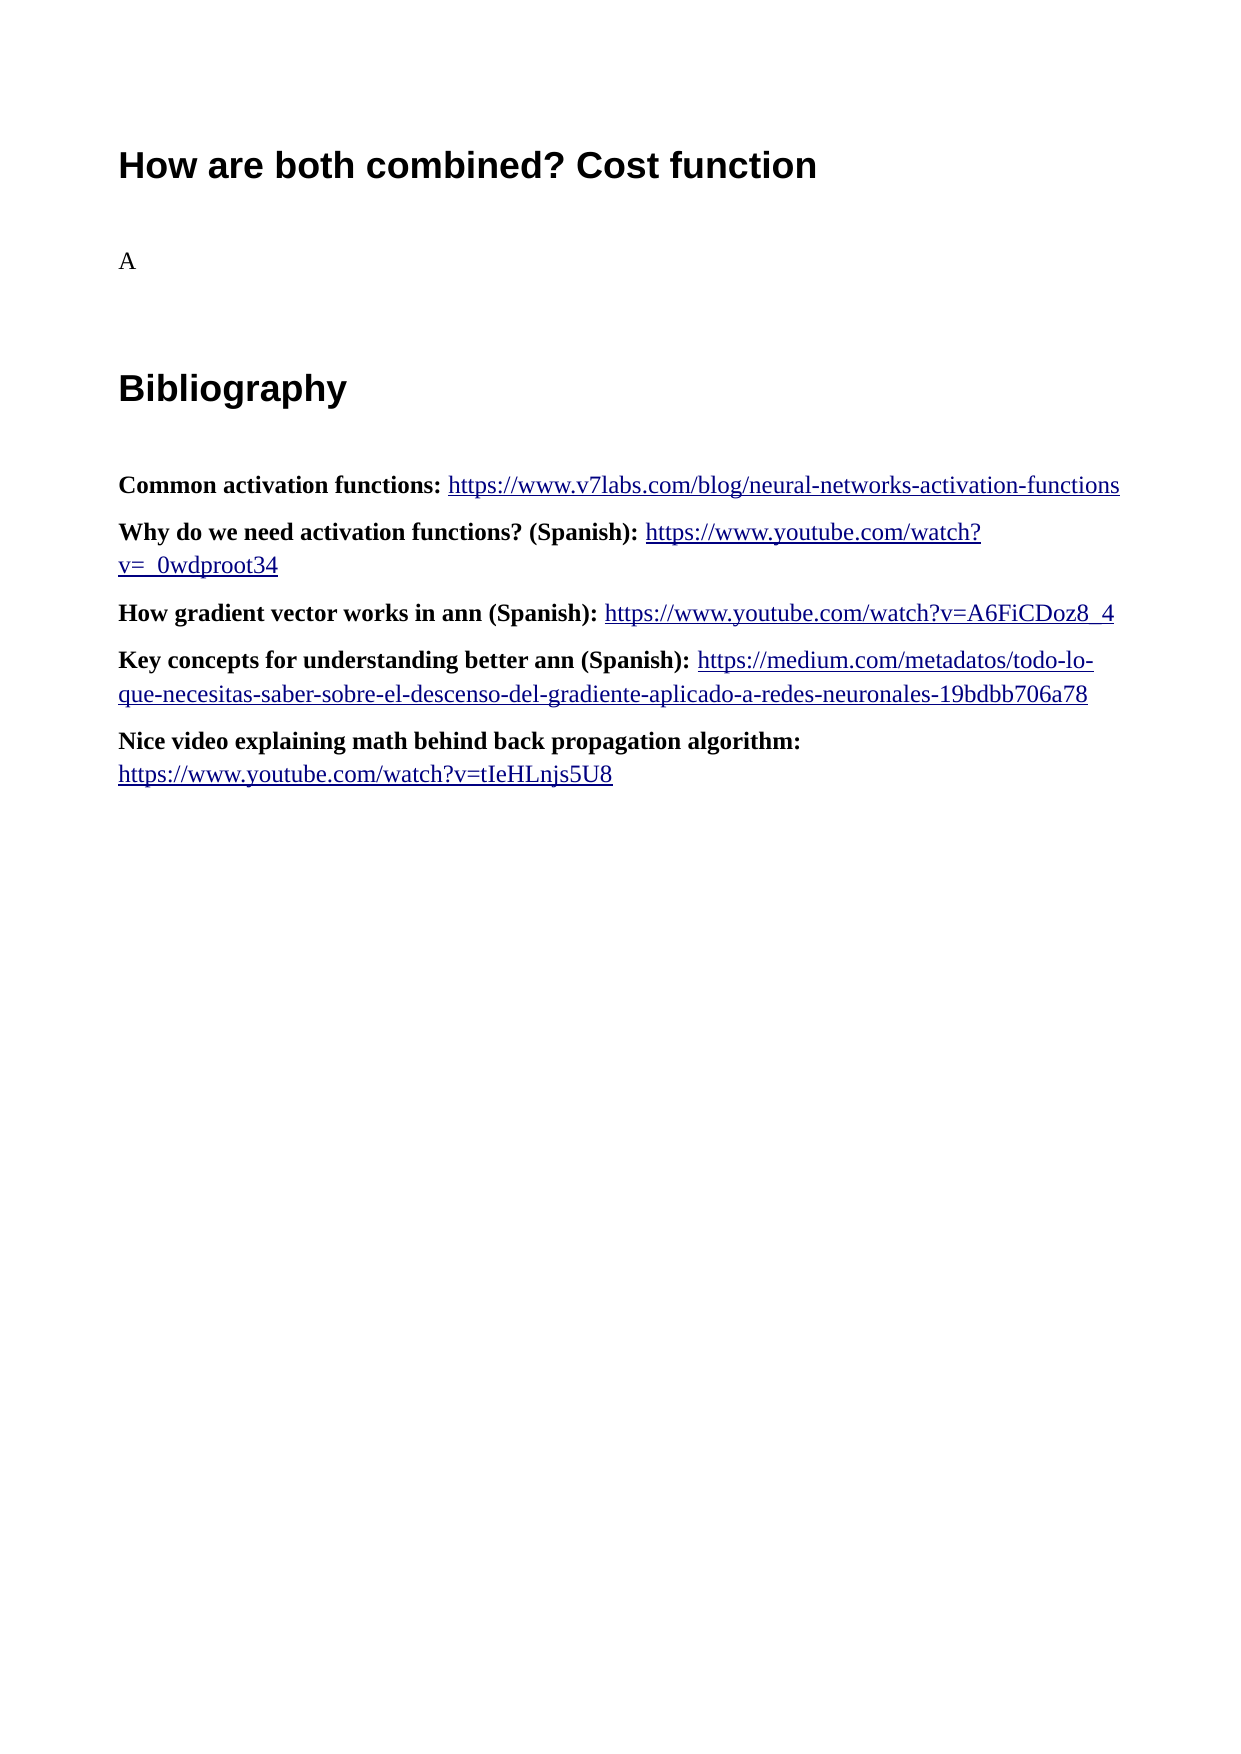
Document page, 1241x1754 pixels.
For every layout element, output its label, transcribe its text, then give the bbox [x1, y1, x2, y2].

subtitle Bibliography [118, 367, 1122, 410]
text A [118, 246, 1122, 275]
text How gradient vector works in ann (Spanish): https://www.youtube.com/watch?v=A6FiCDoz8_4 [118, 598, 1122, 627]
text Key concepts for understanding better ann (Spanish): https://medium.com/metadatos/todo-lo-que-necesitas-saber-sobre-el-descenso-del-gradiente-aplicado-a-redes-neuronales-19bdbb706a78 [118, 646, 1122, 707]
text Nice video explaining math behind back propagation algorithm: https://www.youtube.com/watch?v=tIeHLnjs5U8 [118, 726, 1122, 788]
text Why do we need activation functions? (Spanish): https://www.youtube.com/watch?v=_0wdproot34 [118, 517, 1122, 579]
text Common activation functions: https://www.v7labs.com/blog/neural-networks-activation-functions [118, 470, 1122, 498]
subtitle How are both combined? Cost function [118, 143, 1122, 186]
